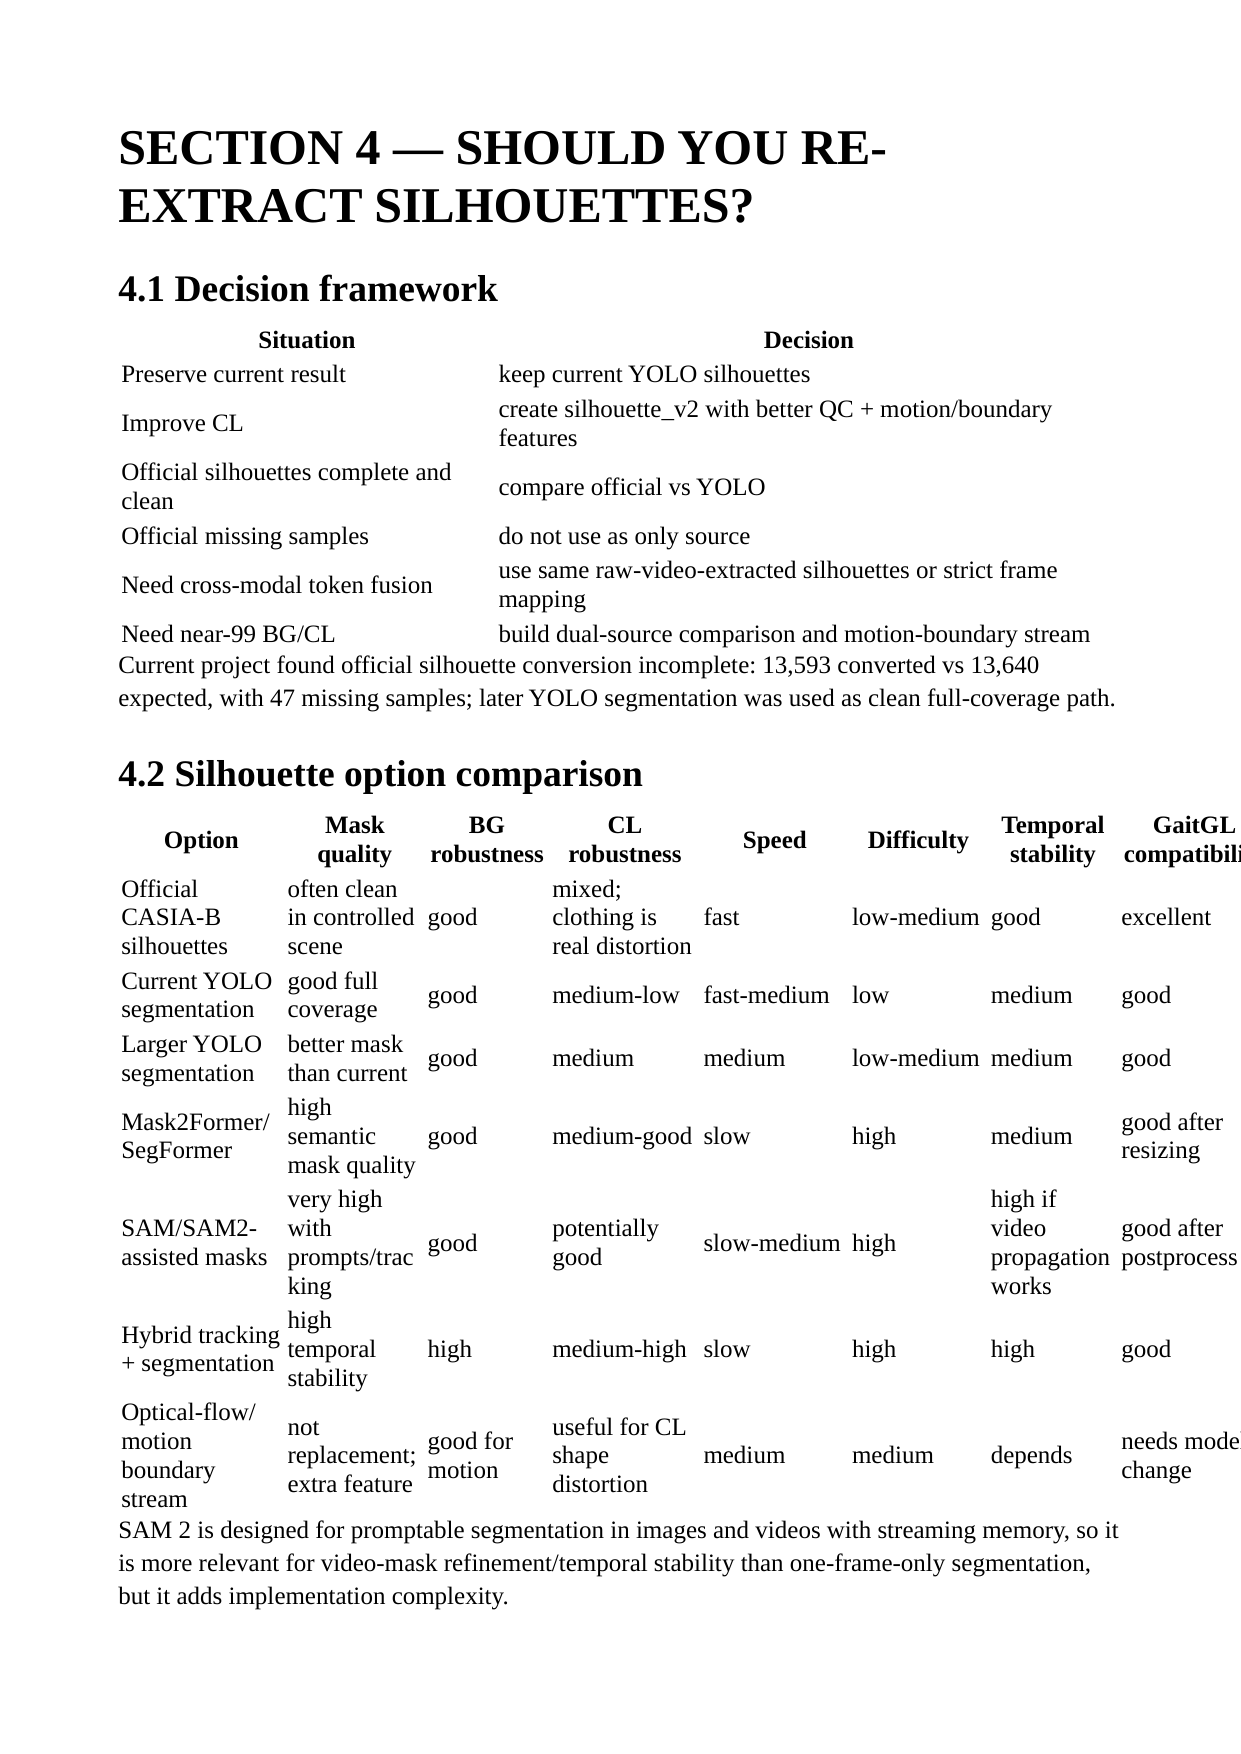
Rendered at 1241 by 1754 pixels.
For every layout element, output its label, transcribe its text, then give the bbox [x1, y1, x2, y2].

table_cell slow-medium [700, 1182, 849, 1302]
table_cell Hybrid tracking + segmentation [118, 1303, 284, 1394]
table_cell excellent [1118, 871, 1240, 963]
table_cell Optical-flow/motion boundary stream [118, 1395, 284, 1515]
table_cell Larger YOLO segmentation [118, 1026, 284, 1089]
table_cell medium [549, 1026, 700, 1089]
table_header Decision [495, 322, 1122, 357]
table_cell medium [988, 963, 1118, 1026]
table_header Situation [118, 322, 495, 357]
table_header Difficulty [849, 808, 988, 871]
table_header Option [118, 808, 284, 871]
table_cell build dual-source comparison and motion-boundary stream [495, 616, 1122, 650]
table_cell high [849, 1182, 988, 1302]
table_cell slow [700, 1090, 849, 1182]
table_cell not replacement; extra feature [284, 1395, 424, 1515]
table_cell medium [700, 1026, 849, 1089]
table_cell low-medium [849, 871, 988, 963]
table_header Temporal stability [988, 808, 1118, 871]
subtitle 4.2 Silhouette option comparison [118, 752, 1122, 795]
table_cell depends [988, 1395, 1118, 1515]
table_cell good full coverage [284, 963, 424, 1026]
table_cell fast-medium [700, 963, 849, 1026]
table_cell good after postprocess [1118, 1182, 1240, 1302]
table_cell very high with prompts/tracking [284, 1182, 424, 1302]
table_cell good [425, 871, 549, 963]
text SAM 2 is designed for promptable segmentation in images and videos with streaming memory, so it is more relevant for video-mask refinement/temporal stability than one-frame-only segmentation, but it adds implementation complexity. [118, 1515, 1122, 1610]
table_cell Need cross-modal token fusion [118, 553, 495, 616]
table_header Speed [700, 808, 849, 871]
table_header BG robustness [425, 808, 549, 871]
table_cell good [1118, 1303, 1240, 1394]
subtitle SECTION 4 — SHOULD YOU RE-EXTRACT SILHOUETTES? [118, 118, 1122, 233]
table_cell high [988, 1303, 1118, 1394]
text Current project found official silhouette conversion incomplete: 13,593 converted vs 13,640 expected, with 47 missing samples; later YOLO segmentation was used as clean full-coverage path. [118, 650, 1122, 712]
table_cell high [425, 1303, 549, 1394]
table_cell good for motion [425, 1395, 549, 1515]
table_cell good [988, 871, 1118, 963]
table_cell better mask than current [284, 1026, 424, 1089]
table_cell potentially good [549, 1182, 700, 1302]
table_cell often clean in controlled scene [284, 871, 424, 963]
table_cell good [425, 1026, 549, 1089]
table_cell low [849, 963, 988, 1026]
table_cell high temporal stability [284, 1303, 424, 1394]
table_cell Improve CL [118, 391, 495, 454]
table_cell medium [849, 1395, 988, 1515]
table_cell compare official vs YOLO [495, 455, 1122, 518]
table_cell high [849, 1090, 988, 1182]
table_cell good after resizing [1118, 1090, 1240, 1182]
table_cell useful for CL shape distortion [549, 1395, 700, 1515]
table_cell Need near-99 BG/CL [118, 616, 495, 650]
table_cell medium [988, 1026, 1118, 1089]
table_cell good [425, 1090, 549, 1182]
table_cell create silhouette_v2 with better QC + motion/boundary features [495, 391, 1122, 454]
table_cell use same raw-video-extracted silhouettes or strict frame mapping [495, 553, 1122, 616]
table_cell medium [988, 1090, 1118, 1182]
table_cell high if video propagation works [988, 1182, 1118, 1302]
table_cell good [425, 963, 549, 1026]
table_header CL robustness [549, 808, 700, 871]
table_header GaitGL compatibility [1118, 808, 1240, 871]
table_cell SAM/SAM2-assisted masks [118, 1182, 284, 1302]
table_cell good [1118, 963, 1240, 1026]
table_cell good [425, 1182, 549, 1302]
table_cell Official CASIA-B silhouettes [118, 871, 284, 963]
table_cell Preserve current result [118, 357, 495, 391]
table_cell Official silhouettes complete and clean [118, 455, 495, 518]
table_cell keep current YOLO silhouettes [495, 357, 1122, 391]
table_header Mask quality [284, 808, 424, 871]
table_cell do not use as only source [495, 518, 1122, 552]
table_cell medium-high [549, 1303, 700, 1394]
table_cell low-medium [849, 1026, 988, 1089]
table_cell slow [700, 1303, 849, 1394]
table_cell Official missing samples [118, 518, 495, 552]
table_cell medium [700, 1395, 849, 1515]
table_cell Current YOLO segmentation [118, 963, 284, 1026]
table_cell high semantic mask quality [284, 1090, 424, 1182]
table_cell medium-low [549, 963, 700, 1026]
table_cell needs model change [1118, 1395, 1240, 1515]
table_cell Mask2Former/SegFormer [118, 1090, 284, 1182]
table_cell high [849, 1303, 988, 1394]
subtitle 4.1 Decision framework [118, 266, 1122, 309]
table_cell fast [700, 871, 849, 963]
table_cell good [1118, 1026, 1240, 1089]
table_cell mixed; clothing is real distortion [549, 871, 700, 963]
table_cell medium-good [549, 1090, 700, 1182]
